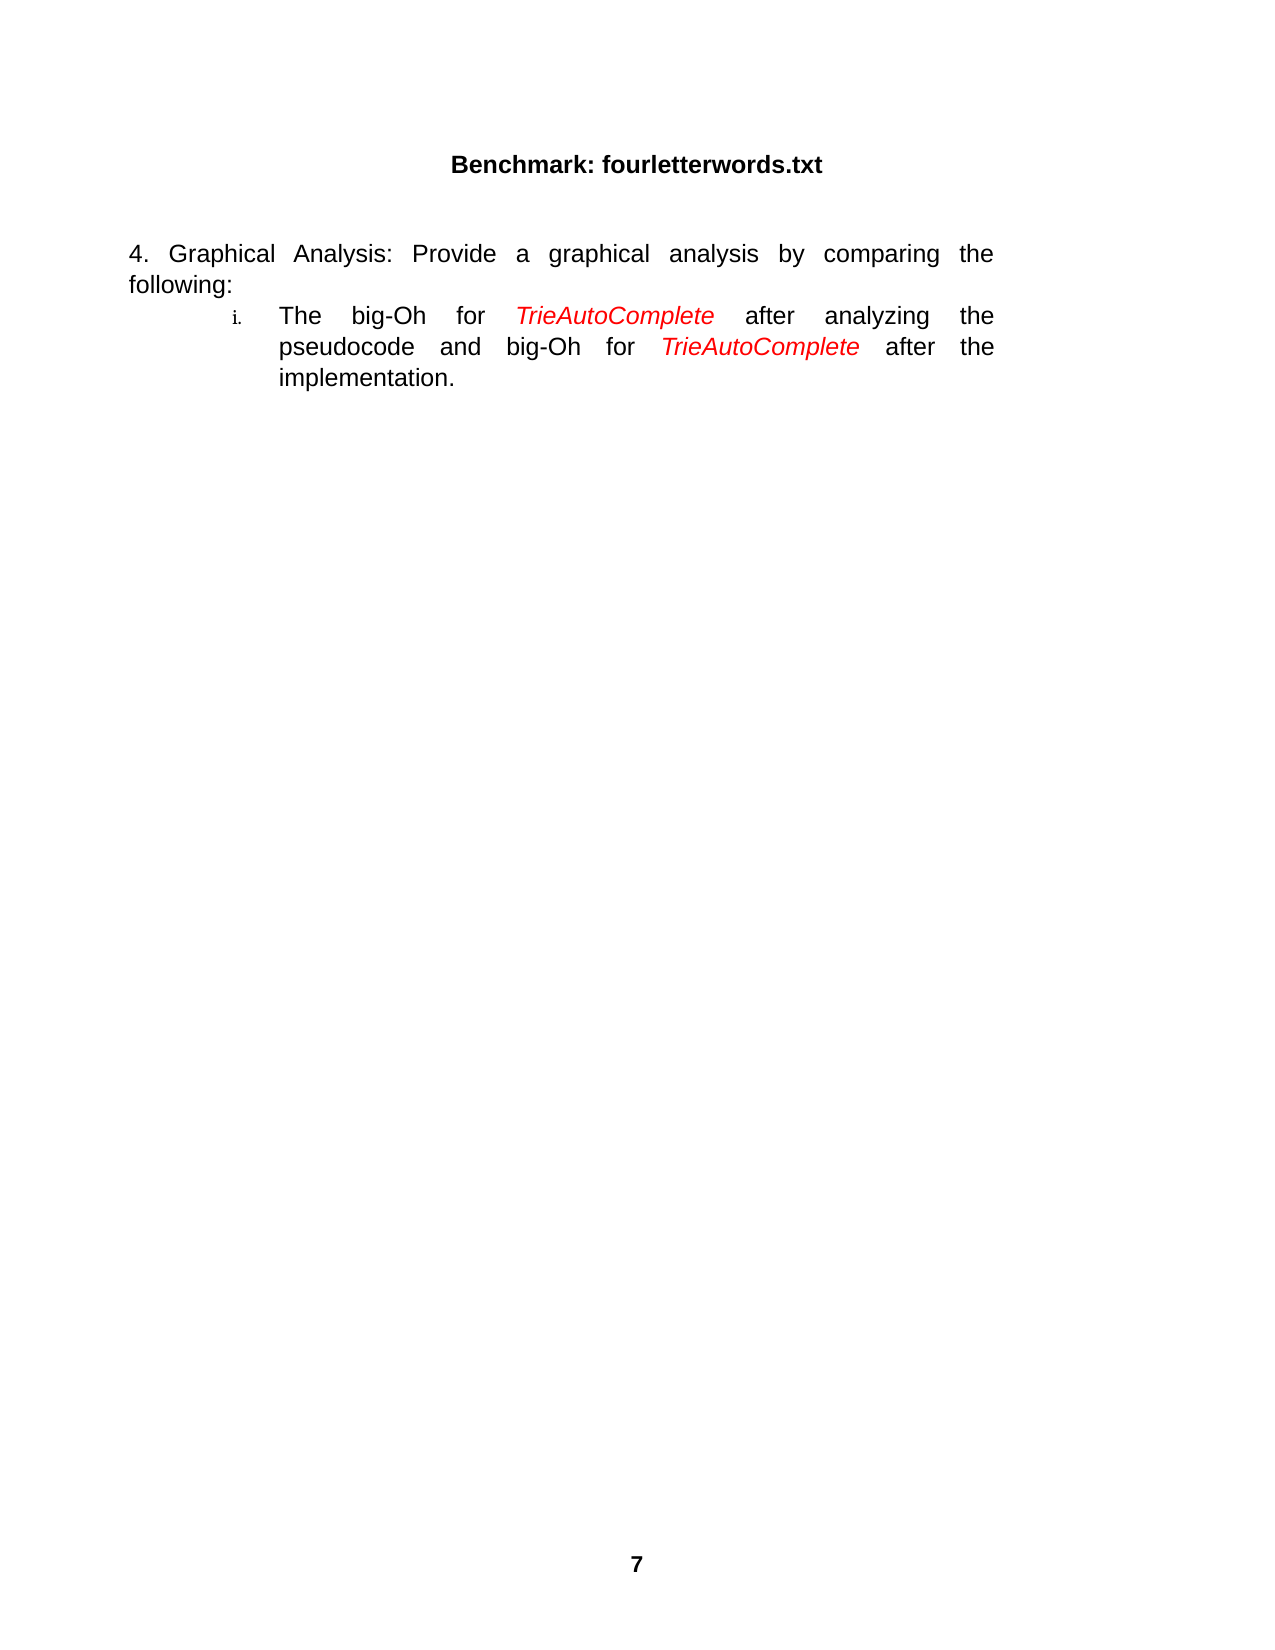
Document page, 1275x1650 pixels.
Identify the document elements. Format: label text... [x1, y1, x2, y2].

list 4. Graphical Analysis: Provide a graphical analysis by comparing the following: [129, 239, 995, 298]
text Benchmark: fourletterwords.txt [279, 150, 995, 179]
list The big-Oh for TrieAutoComplete after analyzing the pseudocode and big-Oh for TrieAutoComplete after the implementation. [232, 301, 995, 392]
